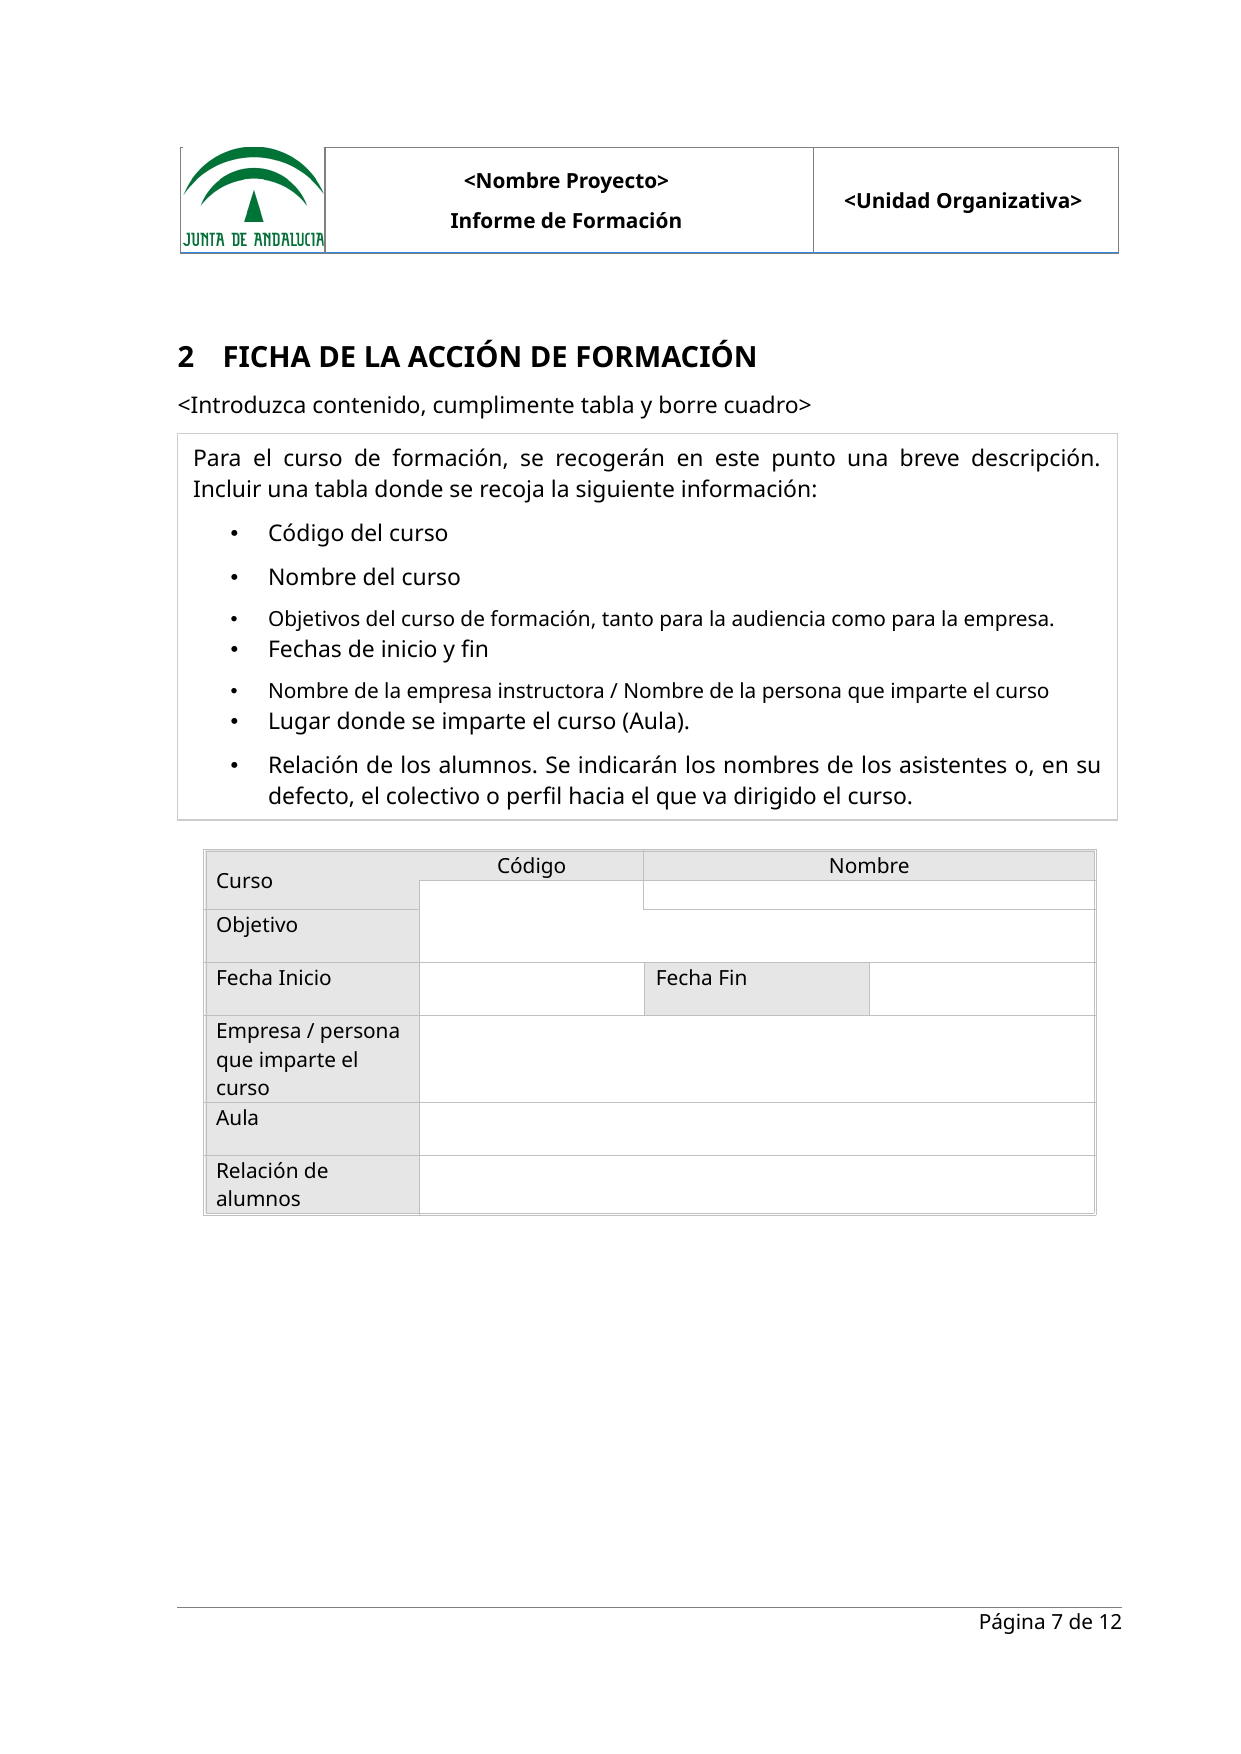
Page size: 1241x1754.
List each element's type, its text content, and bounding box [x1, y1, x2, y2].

table_header Curso [207, 852, 419, 909]
table_cell [420, 963, 644, 1015]
table_cell Fecha Fin [645, 963, 869, 1015]
table_cell Aula [207, 1103, 419, 1155]
table_cell [420, 1103, 1094, 1155]
table_cell [420, 1156, 1094, 1213]
list Código del curso [230, 517, 1102, 548]
table_cell Relación de alumnos [207, 1156, 419, 1213]
list Nombre de la empresa instructora / Nombre de la persona que imparte el curso [230, 676, 1102, 705]
table_cell Fecha Inicio [207, 963, 419, 1015]
picture [183, 147, 324, 246]
list Fechas de inicio y fin [230, 633, 1102, 664]
table_header Nombre [644, 852, 1094, 880]
table_cell [420, 881, 643, 909]
list Nombre del curso [230, 561, 1102, 592]
table_cell [870, 963, 1094, 1015]
table_cell Empresa / persona que imparte el curso [207, 1016, 419, 1102]
text <Introduzca contenido, cumplimente tabla y borre cuadro> [177, 389, 1122, 420]
table_cell [420, 909, 1094, 962]
list Relación de los alumnos. Se indicarán los nombres de los asistentes o, en su defecto, el colectivo o perfil hacia el que va dirigido el curso. [230, 749, 1102, 811]
subtitle FICHA DE LA ACCIÓN DE FORMACIÓN [177, 336, 1122, 376]
table_cell [420, 1016, 1094, 1102]
text Para el curso de formación, se recogerán en este punto una breve descripción. Incluir una tabla donde se recoja la siguiente información: [193, 442, 1102, 504]
table_header Código [419, 852, 643, 880]
table_cell [644, 881, 1094, 909]
list Lugar donde se imparte el curso (Aula). [230, 705, 1102, 736]
table_cell Objetivo [207, 910, 419, 962]
list Objetivos del curso de formación, tanto para la audiencia como para la empresa. [230, 604, 1102, 633]
